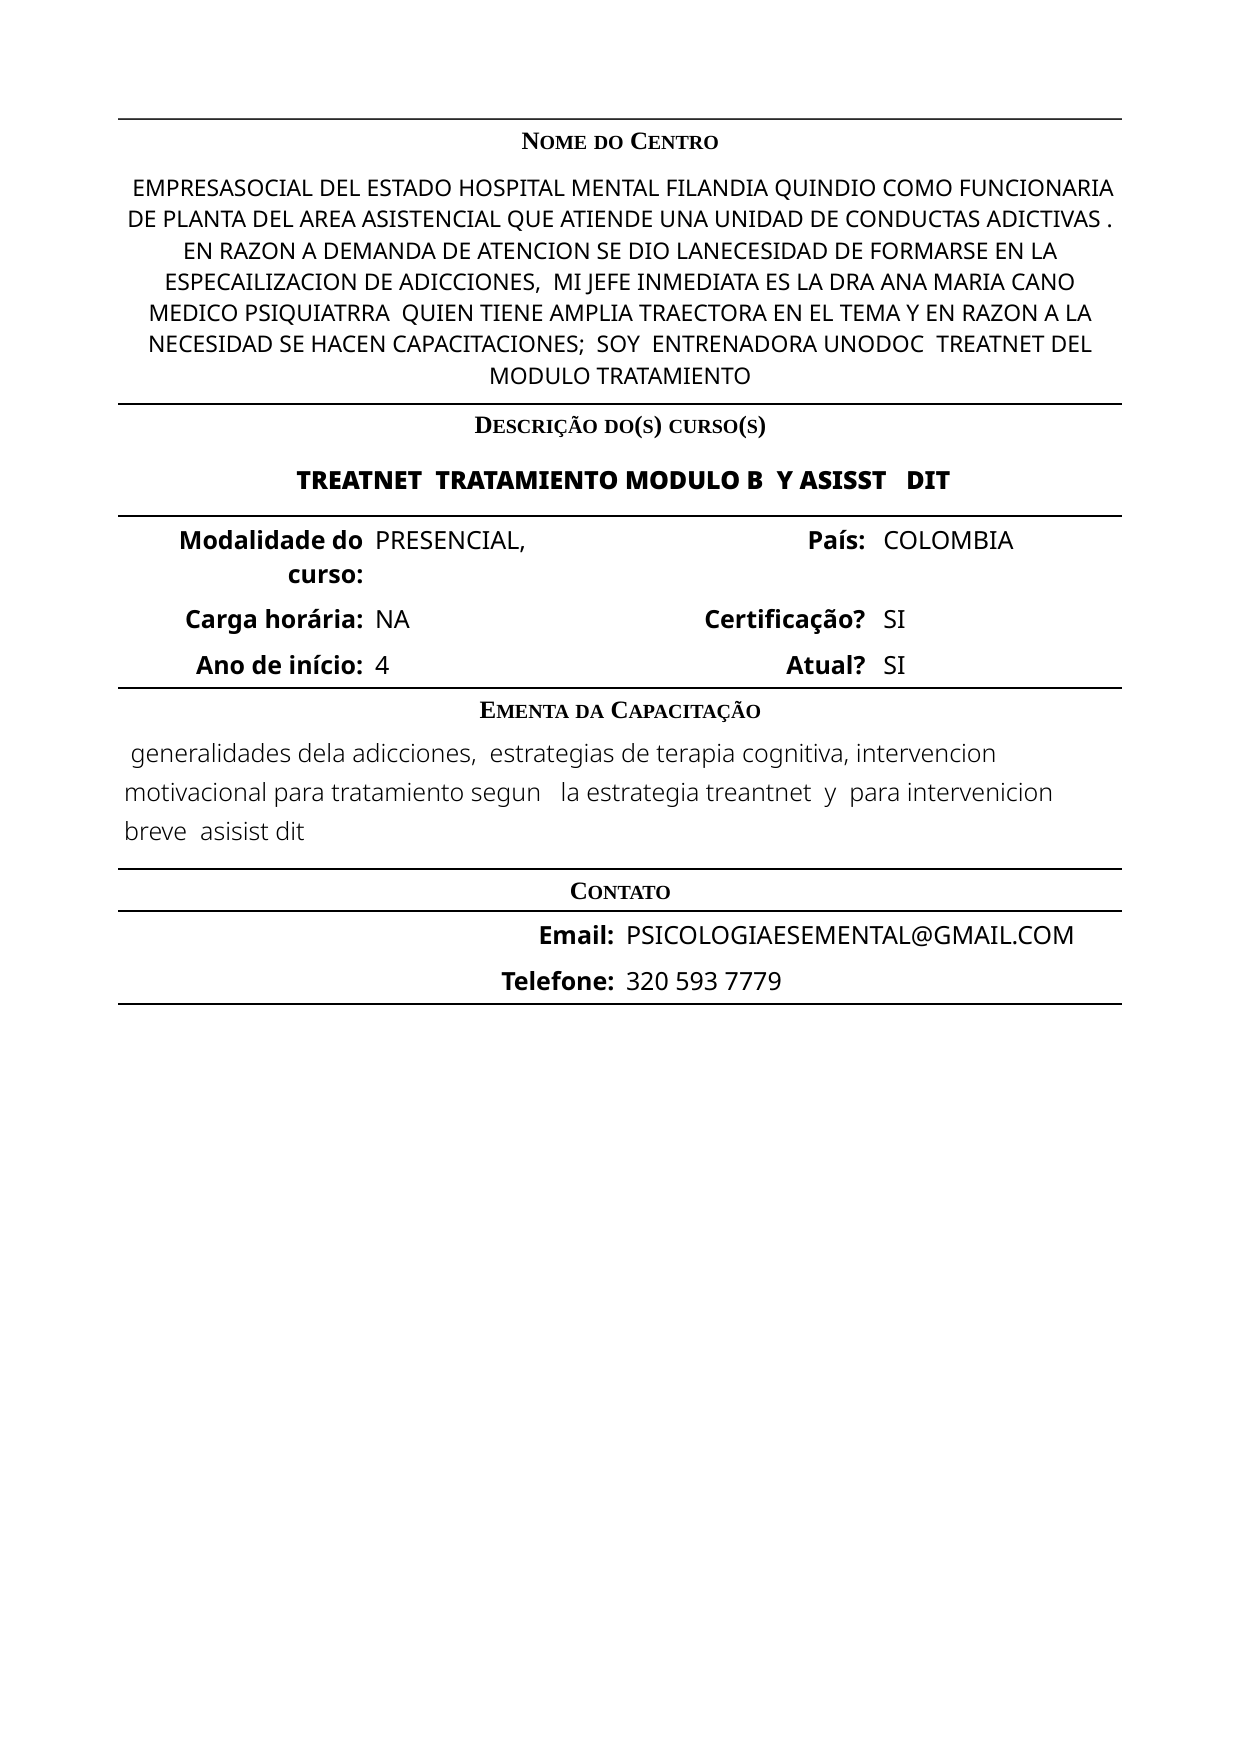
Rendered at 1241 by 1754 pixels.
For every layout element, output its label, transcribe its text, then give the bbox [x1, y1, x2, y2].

table_cell COLOMBIA [871, 517, 1122, 596]
table_cell Atual? [620, 642, 871, 687]
table_cell Descrição do(s) curso(s) [118, 405, 1122, 445]
table_cell GENERALIDADES DELA ADICCIONES, ESTRATEGIAS DE TERAPIA COGNITIVA, INTERVENCION MOTIVACIONAL PARA TRATAMIENTO SEGUN LA ESTRATEGIA TREANTNET Y PARA INTERVENICION BREVE ASISIST DIT [118, 730, 1122, 868]
table_cell Contato [118, 870, 1122, 910]
table_cell PRESENCIAL, [369, 517, 620, 596]
table_cell PSICOLOGIAESEMENTAL@GMAIL.COM [620, 912, 1122, 958]
table_cell Telefone: [118, 958, 620, 1003]
table_cell 320 593 7779 [620, 958, 1122, 1003]
table_cell SI [871, 642, 1122, 687]
table_cell País: [620, 517, 871, 596]
table_cell NA [369, 596, 620, 642]
table_header Nome do Centro [118, 121, 1122, 160]
table_cell Ementa da Capacitação [118, 689, 1122, 729]
table_cell Modalidade do curso: [118, 517, 369, 596]
table_cell Ano de início: [118, 642, 369, 687]
table_cell Certificação? [620, 596, 871, 642]
table_cell EMPRESASOCIAL DEL ESTADO HOSPITAL MENTAL FILANDIA QUINDIO COMO FUNCIONARIA DE PLANTA DEL AREA ASISTENCIAL QUE ATIENDE UNA UNIDAD DE CONDUCTAS ADICTIVAS . EN RAZON A DEMANDA DE ATENCION SE DIO LANECESIDAD DE FORMARSE EN LA ESPECAILIZACION DE ADICCIONES, MI JEFE INMEDIATA ES LA DRA ANA MARIA CANO MEDICO PSIQUIATRRA QUIEN TIENE AMPLIA TRAECTORA EN EL TEMA Y EN RAZON A LA NECESIDAD SE HACEN CAPACITACIONES; SOY ENTRENADORA UNODOC TREATNET DEL MODULO TRATAMIENTO [118, 160, 1122, 403]
table_cell TREATNET TRATAMIENTO MODULO B Y ASISST DIT [118, 445, 1122, 514]
table_cell 4 [369, 642, 620, 687]
table_cell Carga horária: [118, 596, 369, 642]
table_cell SI [871, 596, 1122, 642]
table_cell Email: [118, 912, 620, 958]
